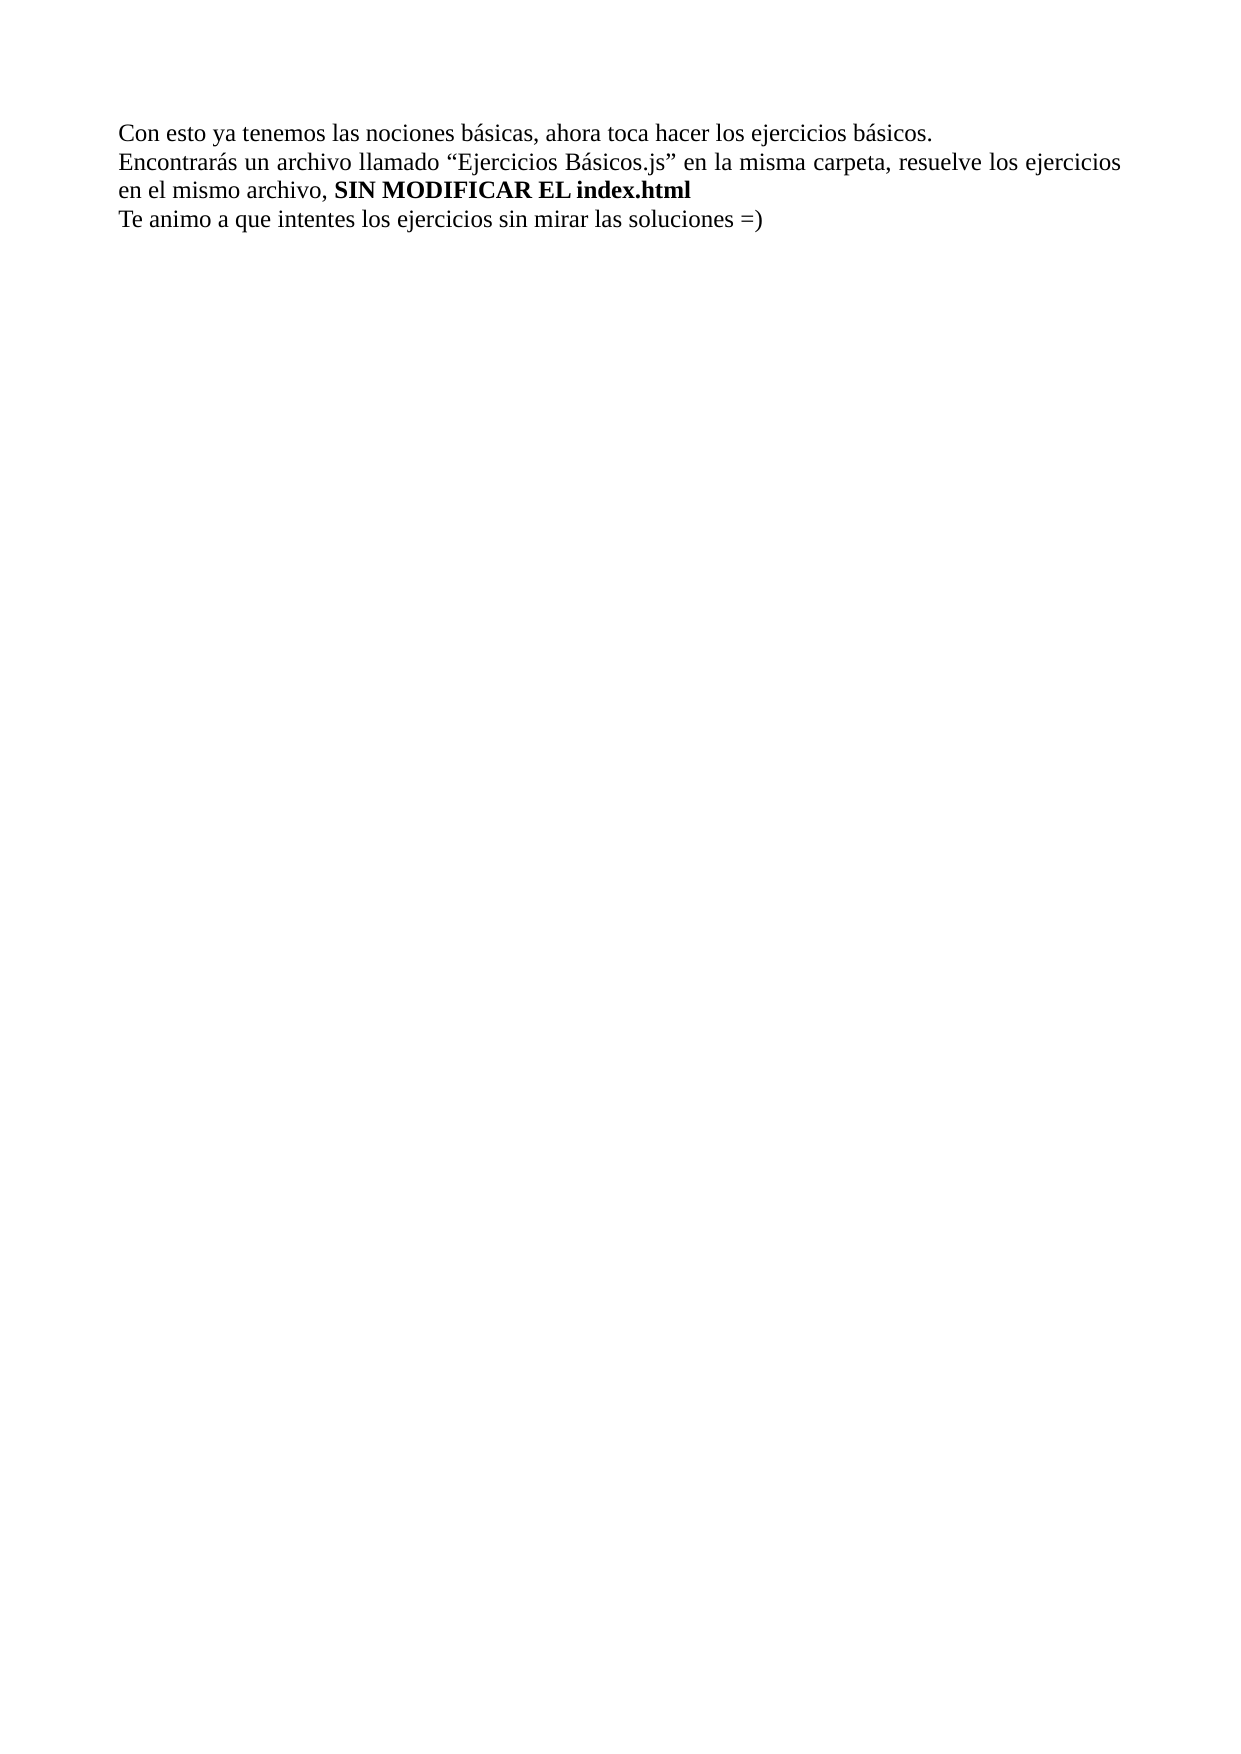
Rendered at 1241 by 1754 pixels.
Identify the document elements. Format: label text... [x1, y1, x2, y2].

text Te animo a que intentes los ejercicios sin mirar las soluciones =) [118, 204, 1122, 233]
text Con esto ya tenemos las nociones básicas, ahora toca hacer los ejercicios básicos. [118, 118, 1122, 147]
text Encontrarás un archivo llamado “Ejercicios Básicos.js” en la misma carpeta, resuelve los ejercicios en el mismo archivo, SIN MODIFICAR EL index.html [118, 147, 1122, 204]
